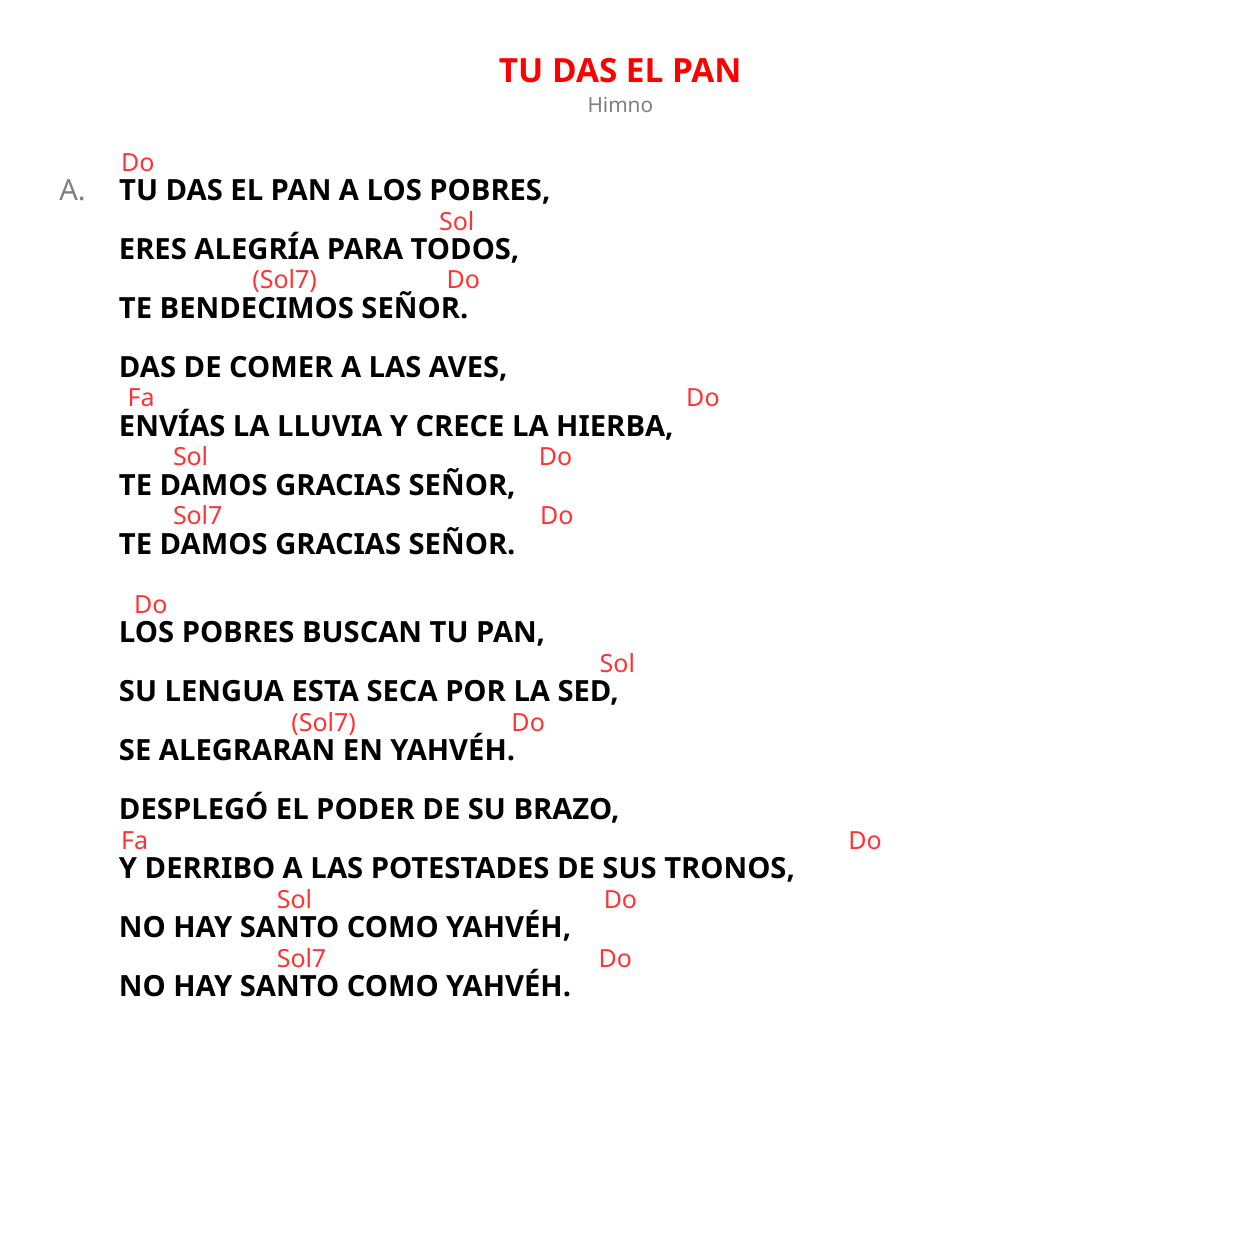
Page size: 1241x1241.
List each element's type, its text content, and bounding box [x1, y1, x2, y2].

text TE BENDECIMOS SEÑOR. [59, 295, 1181, 324]
text ERES ALEGRÍA PARA TODOS, [59, 236, 1181, 265]
text Do [59, 147, 1181, 177]
text Fa Do [59, 826, 1181, 855]
text TU DAS EL PAN [59, 59, 1181, 88]
text TE DAMOS GRACIAS SEÑOR. [59, 531, 1181, 560]
text Himno [59, 88, 1181, 118]
text ENVÍAS LA LLUVIA Y CRECE LA HIERBA, [59, 413, 1181, 442]
text (Sol7) Do [59, 265, 1181, 295]
text Sol7 Do [59, 501, 1181, 531]
text Sol [59, 206, 1181, 236]
text LOS POBRES BUSCAN TU PAN, [59, 619, 1181, 649]
text Do [59, 590, 1181, 619]
text Sol Do [59, 884, 1181, 914]
text Fa Do [59, 383, 1181, 413]
text DAS DE COMER A LAS AVES, [59, 354, 1181, 383]
text Sol Do [59, 442, 1181, 472]
text (Sol7) Do [59, 708, 1181, 737]
text SU LENGUA ESTA SECA POR LA SED, [59, 678, 1181, 708]
text Y DERRIBO A LAS POTESTADES DE SUS TRONOS, [59, 855, 1181, 884]
text DESPLEGÓ EL PODER DE SU BRAZO, [59, 796, 1181, 826]
text SE ALEGRARAN EN YAHVÉH. [59, 737, 1181, 767]
text NO HAY SANTO COMO YAHVÉH. [59, 973, 1181, 1002]
text A. TU DAS EL PAN A LOS POBRES, [59, 177, 1181, 206]
text Sol [59, 649, 1181, 678]
text Sol7 Do [59, 943, 1181, 973]
text NO HAY SANTO COMO YAHVÉH, [59, 914, 1181, 943]
text TE DAMOS GRACIAS SEÑOR, [59, 472, 1181, 501]
